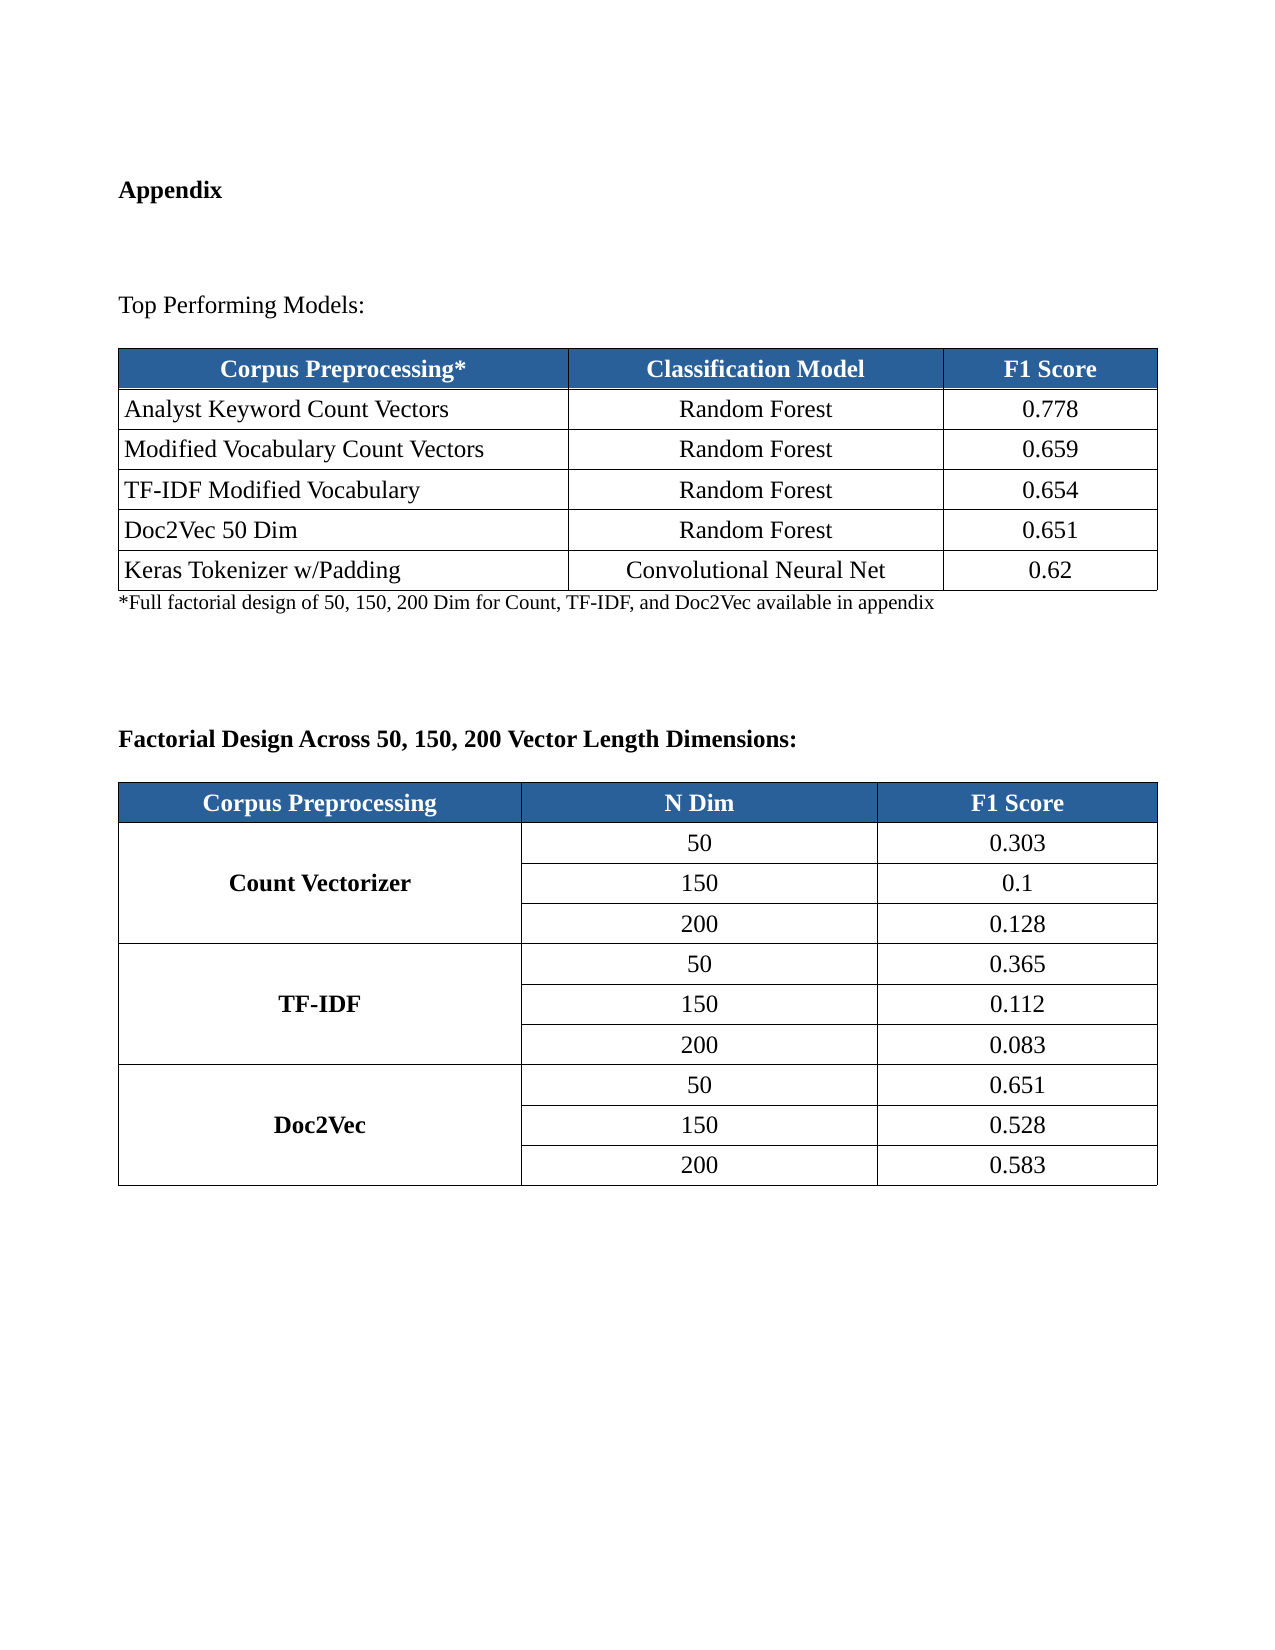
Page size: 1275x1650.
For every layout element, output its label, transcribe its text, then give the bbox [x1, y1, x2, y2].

table_cell 150 [522, 985, 877, 1024]
table_cell 200 [522, 1025, 877, 1064]
table_cell 150 [522, 1106, 877, 1145]
table_cell Doc2Vec [119, 1065, 521, 1185]
table_cell 0.528 [878, 1106, 1157, 1145]
table_cell 0.651 [944, 510, 1157, 550]
table_cell 50 [522, 1065, 877, 1104]
table_cell Count Vectorizer [119, 823, 521, 943]
table_header Corpus Preprocessing* [119, 349, 568, 388]
table_cell 0.583 [878, 1146, 1157, 1185]
table_header Classification Model [569, 349, 943, 388]
text Factorial Design Across 50, 150, 200 Vector Length Dimensions: [118, 724, 1157, 753]
table_header F1 Score [944, 349, 1157, 388]
table_header N Dim [522, 783, 877, 822]
table_cell 0.778 [944, 390, 1157, 429]
table_cell 0.128 [878, 904, 1157, 943]
table_cell 50 [522, 944, 877, 983]
table_cell 200 [522, 1146, 877, 1185]
table_cell Analyst Keyword Count Vectors [119, 390, 568, 429]
table_cell 0.651 [878, 1065, 1157, 1104]
table_cell 0.365 [878, 944, 1157, 983]
table_cell Random Forest [569, 470, 943, 509]
text *Full factorial design of 50, 150, 200 Dim for Count, TF-IDF, and Doc2Vec available in appendix [118, 591, 1157, 614]
table_cell 0.654 [944, 470, 1157, 509]
table_cell 150 [522, 864, 877, 903]
table_cell Random Forest [569, 430, 943, 469]
table_cell TF-IDF Modified Vocabulary [119, 470, 568, 509]
table_cell 0.659 [944, 430, 1157, 469]
table_cell Convolutional Neural Net [569, 551, 943, 590]
table_cell Keras Tokenizer w/Padding [119, 551, 568, 590]
table_header F1 Score [878, 783, 1157, 822]
table_cell Doc2Vec 50 Dim [119, 510, 568, 550]
table_cell 200 [522, 904, 877, 943]
table_cell Modified Vocabulary Count Vectors [119, 430, 568, 469]
table_cell 0.083 [878, 1025, 1157, 1064]
table_cell 0.62 [944, 551, 1157, 590]
text Appendix [118, 176, 1157, 204]
table_header Corpus Preprocessing [119, 783, 521, 822]
text Top Performing Models: [118, 291, 1157, 319]
table_cell 0.112 [878, 985, 1157, 1024]
table_cell TF-IDF [119, 944, 521, 1064]
table_cell 50 [522, 823, 877, 863]
table_cell Random Forest [569, 510, 943, 550]
table_cell Random Forest [569, 390, 943, 429]
table_cell 0.303 [878, 823, 1157, 863]
table_cell 0.1 [878, 864, 1157, 903]
